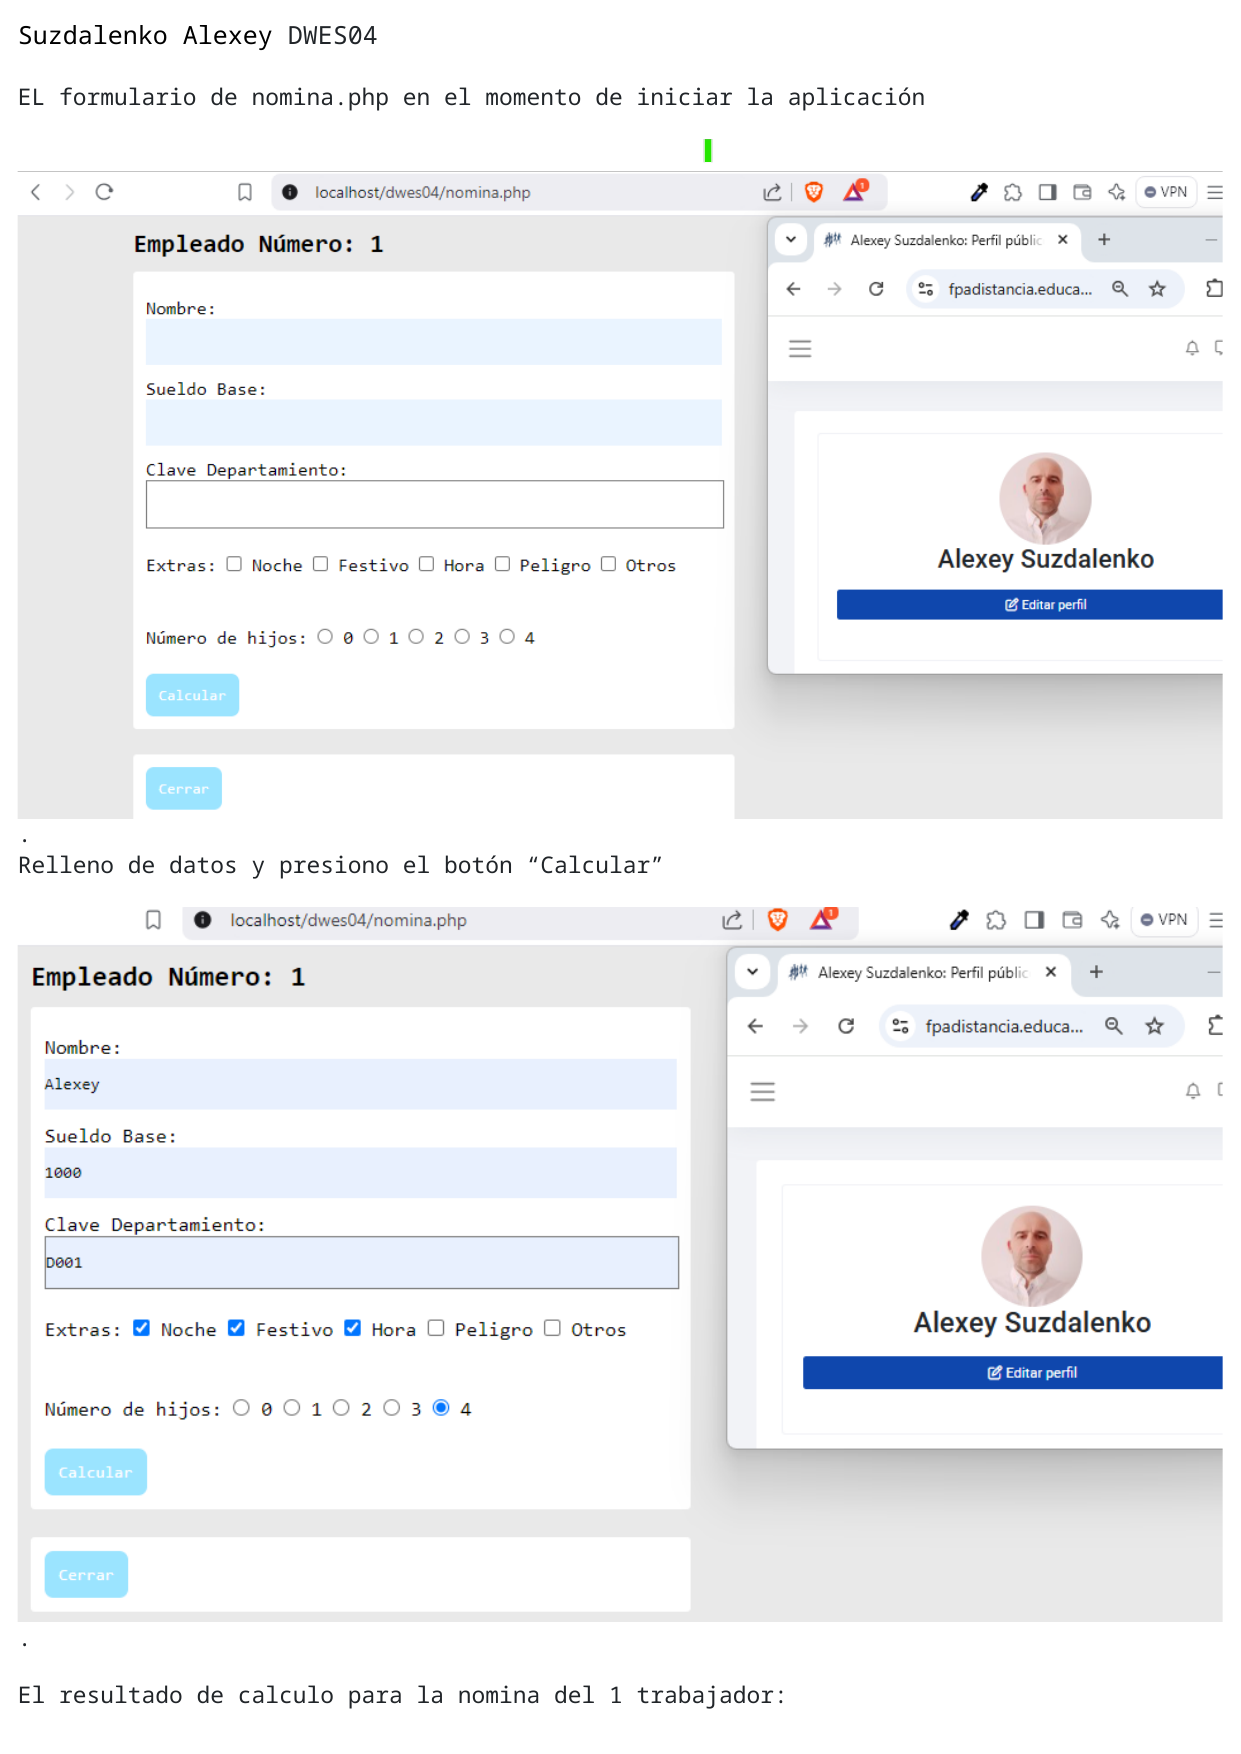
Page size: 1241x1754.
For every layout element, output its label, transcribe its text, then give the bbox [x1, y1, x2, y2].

text El resultado de calculo para la nomina del 1 trabajador: [18, 1679, 1222, 1711]
picture [17, 907, 1223, 1622]
text EL formulario de nomina.php en el momento de iniciar la aplicación [18, 81, 1222, 112]
text . [18, 1622, 1222, 1653]
text . [18, 819, 1222, 849]
text Suzdalenko Alexey DWES04 [18, 18, 1222, 52]
text Relleno de datos y presiono el botón “Calcular” [18, 849, 1222, 881]
picture [17, 138, 1223, 819]
